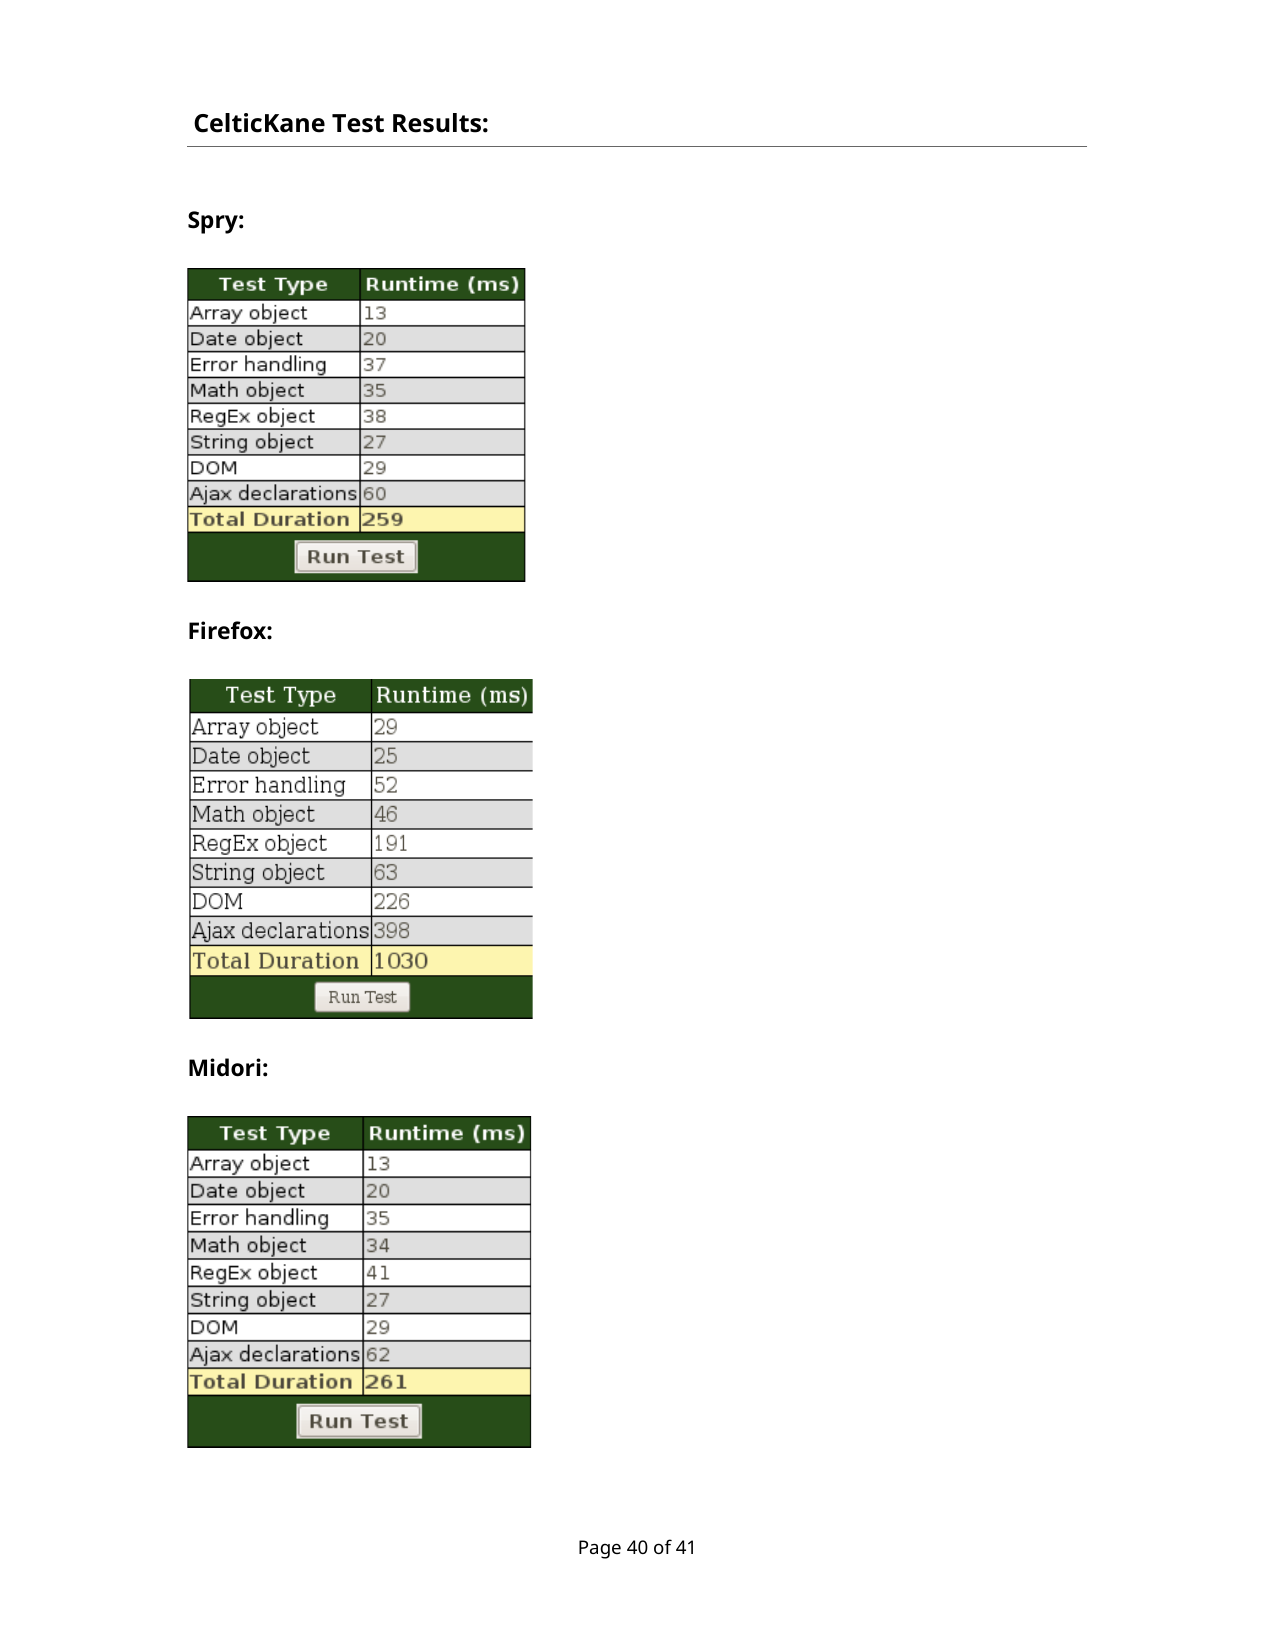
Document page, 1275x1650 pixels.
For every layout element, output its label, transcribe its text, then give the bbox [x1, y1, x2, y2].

text Firefox: [187, 615, 1087, 646]
text Spry: [187, 204, 1087, 235]
picture [187, 268, 526, 582]
text Midori: [187, 1052, 1087, 1083]
subtitle CelticKane Test Results: [187, 100, 1087, 146]
picture [187, 1116, 532, 1448]
picture [187, 679, 533, 1019]
